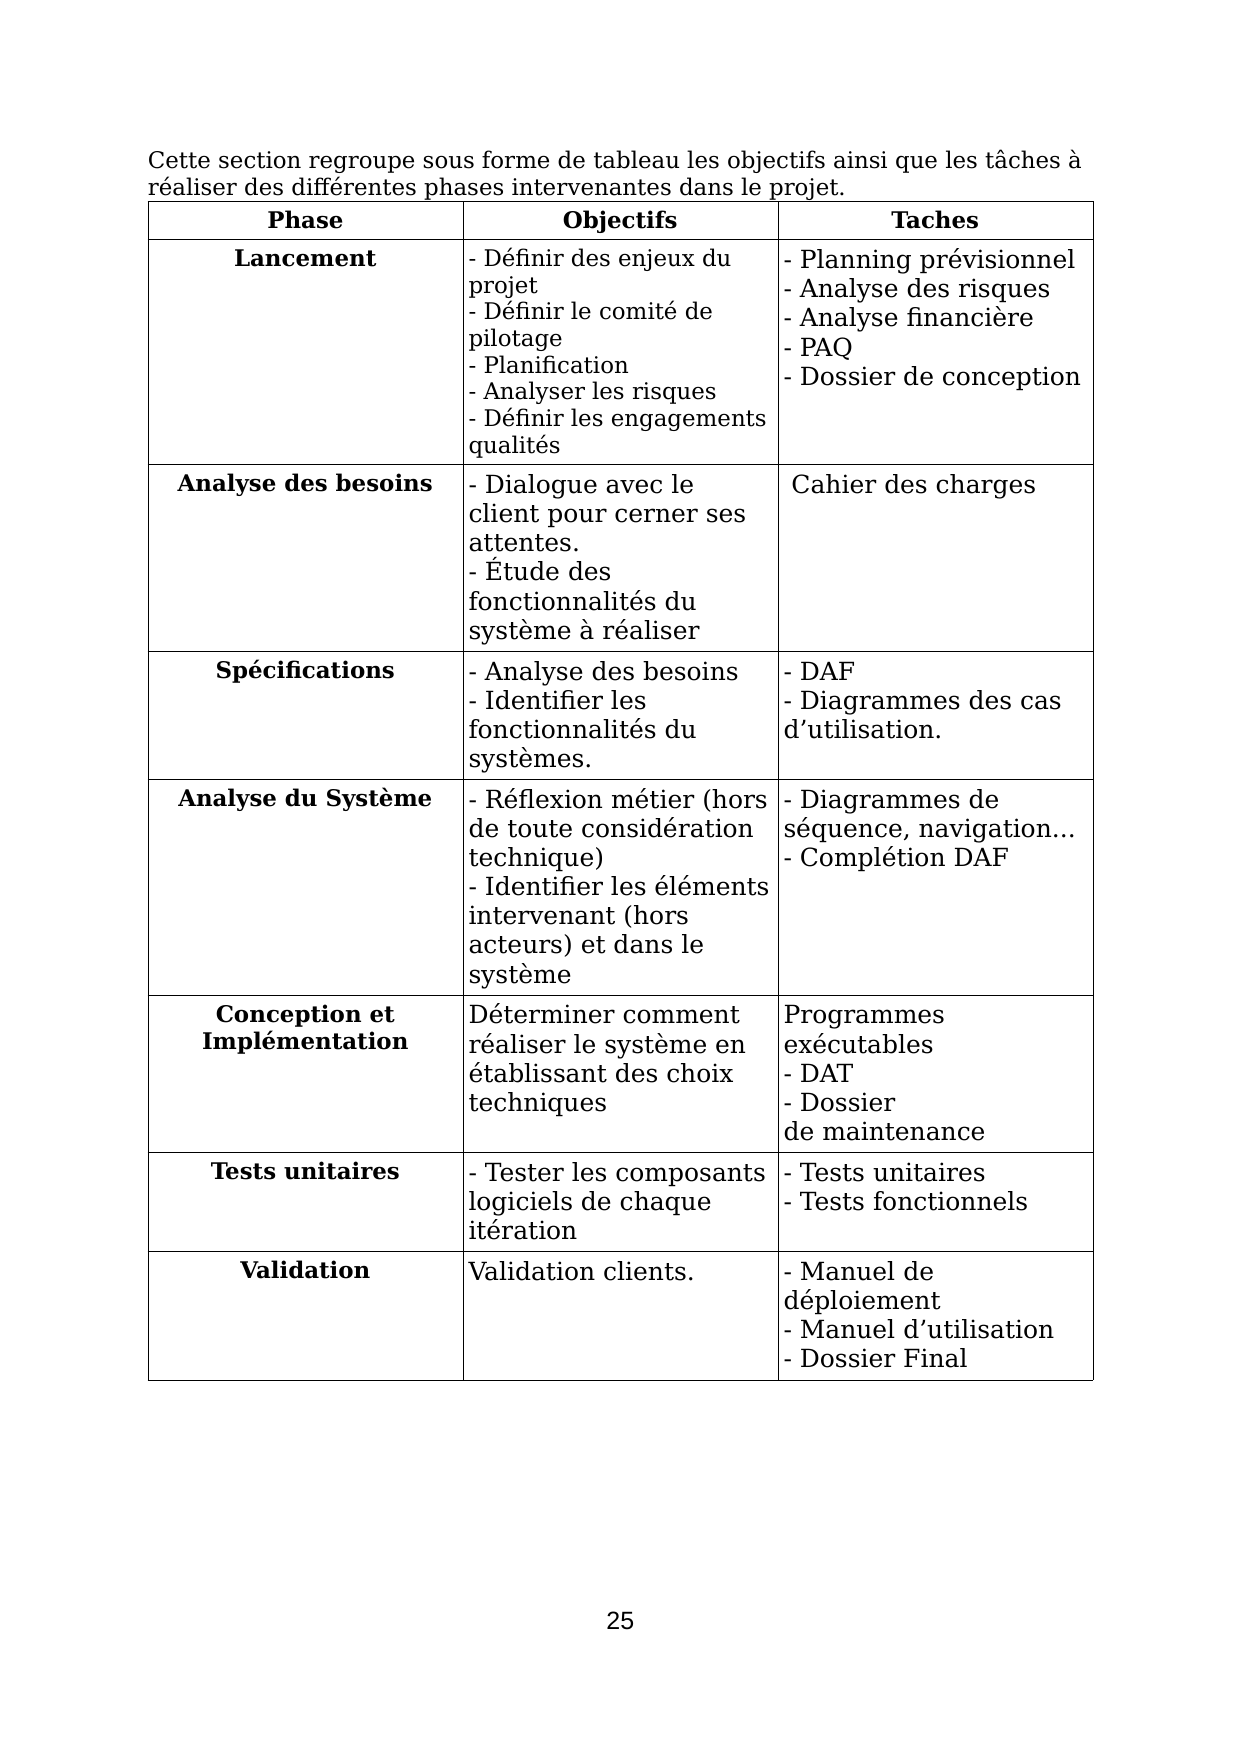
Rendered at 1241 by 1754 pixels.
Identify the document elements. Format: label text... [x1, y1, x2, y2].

text Cette section regroupe sous forme de tableau les objectifs ainsi que les tâches à réaliser des différentes phases intervenantes dans le projet. [148, 148, 1093, 201]
table_cell - Diagrammes de séquence, navigation... - Complétion DAF [779, 780, 1093, 995]
table_cell Tests unitaires [149, 1153, 463, 1251]
table_cell Spécifications [149, 652, 463, 779]
table_cell - Tester les composants logiciels de chaque itération [464, 1153, 778, 1251]
table_cell Conception et Implémentation [149, 996, 463, 1152]
table_header Objectifs [464, 202, 778, 239]
table_cell - DAF - Diagrammes des cas d’utilisation. [779, 652, 1093, 779]
table_cell Lancement [149, 240, 463, 464]
table_cell Validation [149, 1252, 463, 1379]
table_header Taches [779, 202, 1093, 239]
table_cell - Planning prévisionnel - Analyse des risques - Analyse financière - PAQ - Dossier de conception [779, 240, 1093, 464]
table_header Phase [149, 202, 463, 239]
table_cell - Dialogue avec le client pour cerner ses attentes. - Étude des fonctionnalités du système à réaliser [464, 465, 778, 651]
table_cell - Définir des enjeux du projet - Définir le comité de pilotage - Planification - Analyser les risques - Définir les engagements qualités [464, 240, 778, 464]
table_cell - Manuel de déploiement - Manuel d’utilisation - Dossier Final [779, 1252, 1093, 1379]
table_cell Déterminer comment réaliser le système en établissant des choix techniques [464, 996, 778, 1152]
table_cell Analyse du Système [149, 780, 463, 995]
table_cell - Analyse des besoins - Identifier les fonctionnalités du systèmes. [464, 652, 778, 779]
table_cell Cahier des charges [779, 465, 1093, 651]
table_cell Programmes exécutables - DAT - Dossier de maintenance [779, 996, 1093, 1152]
table_cell Analyse des besoins [149, 465, 463, 651]
table_cell Validation clients. [464, 1252, 778, 1379]
table_cell - Réflexion métier (hors de toute considération technique) - Identifier les éléments intervenant (hors acteurs) et dans le système [464, 780, 778, 995]
table_cell - Tests unitaires - Tests fonctionnels [779, 1153, 1093, 1251]
